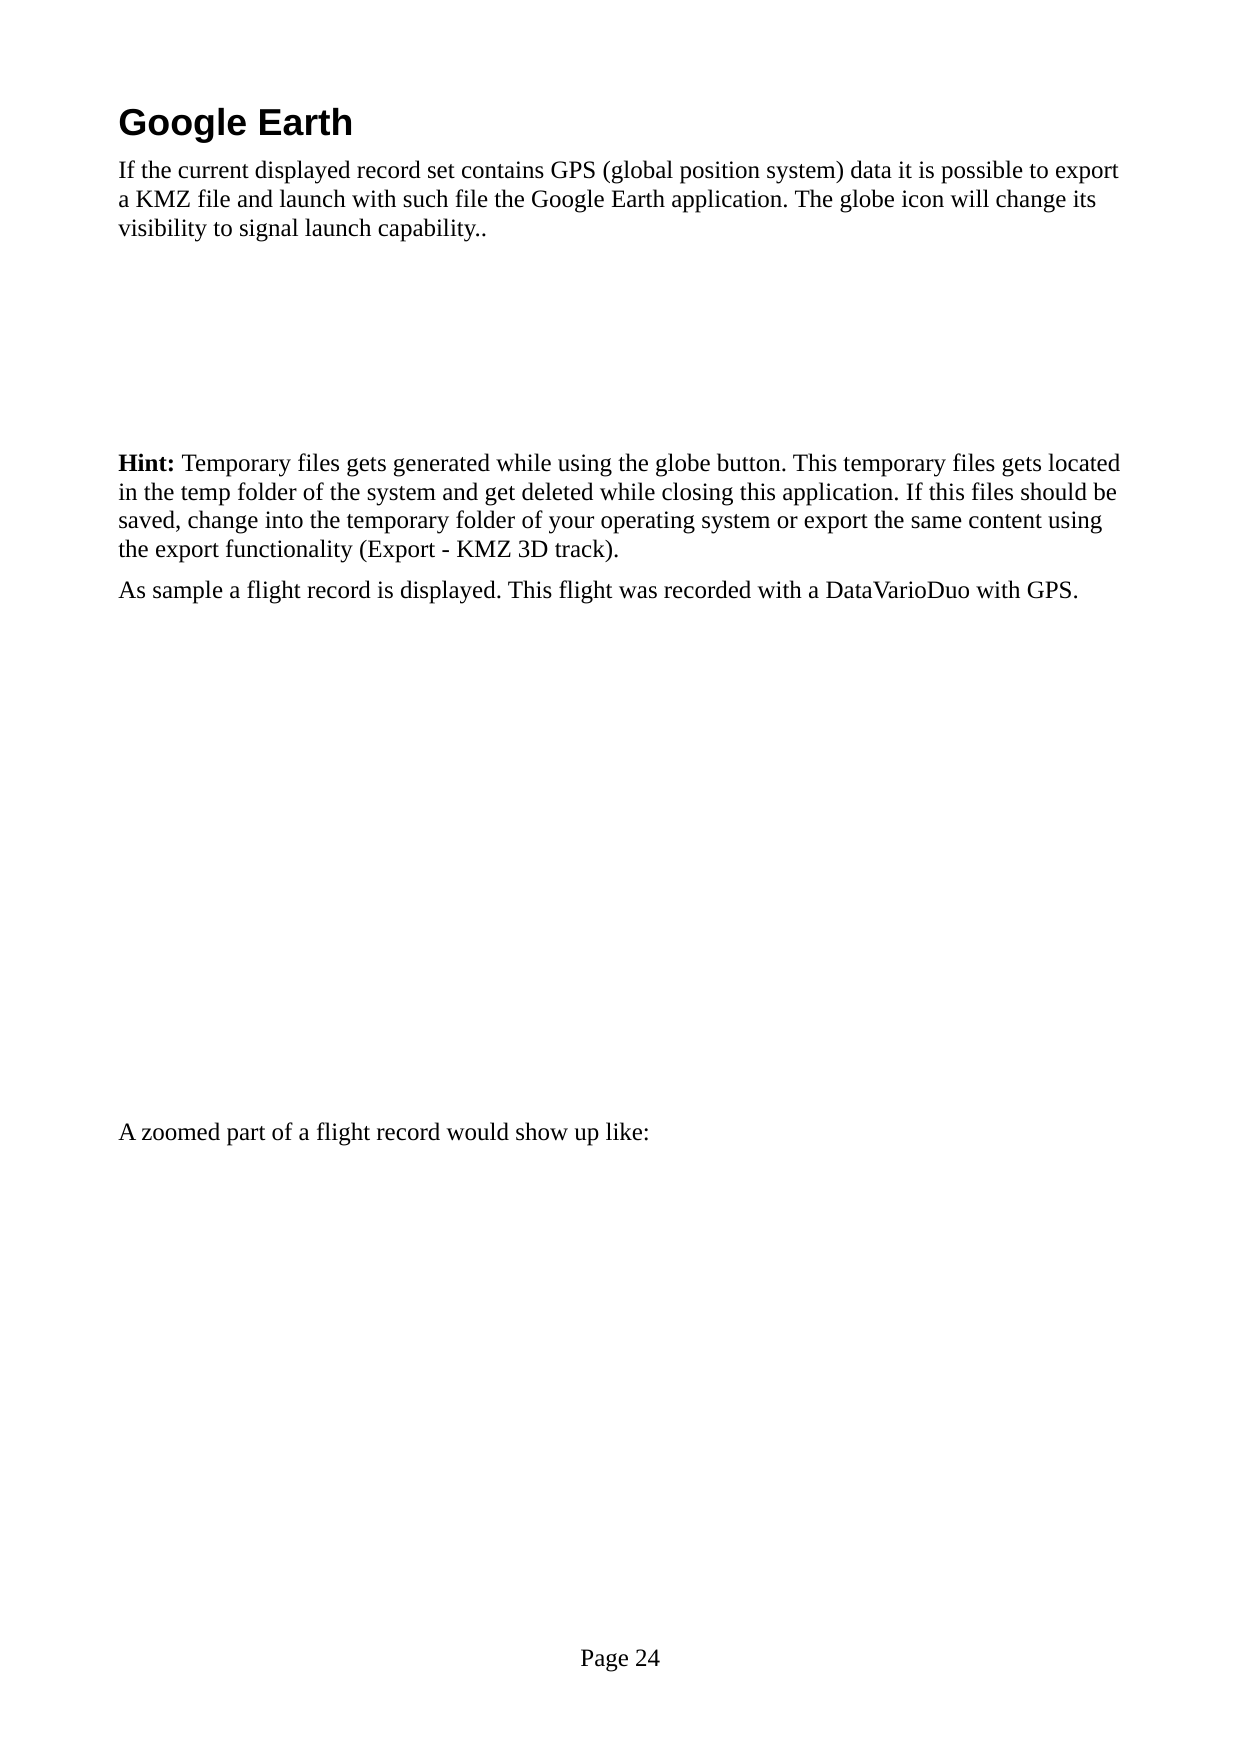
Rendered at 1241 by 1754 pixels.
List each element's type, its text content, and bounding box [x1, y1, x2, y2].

text As sample a flight record is displayed. This flight was recorded with a DataVarioDuo with GPS. [118, 576, 1122, 604]
subtitle Google Earth [118, 100, 1122, 143]
text If the current displayed record set contains GPS (global position system) data it is possible to export a KMZ file and launch with such file the Google Earth application. The globe icon will change its visibility to signal launch capability.. [118, 156, 1122, 242]
text Hint: Temporary files gets generated while using the globe button. This temporary files gets located in the temp folder of the system and get deleted while closing this application. If this files should be saved, change into the temporary folder of your operating system or export the same content using the export functionality (Export - KMZ 3D track). [118, 448, 1122, 563]
text A zoomed part of a flight record would show up like: [118, 1117, 1122, 1146]
